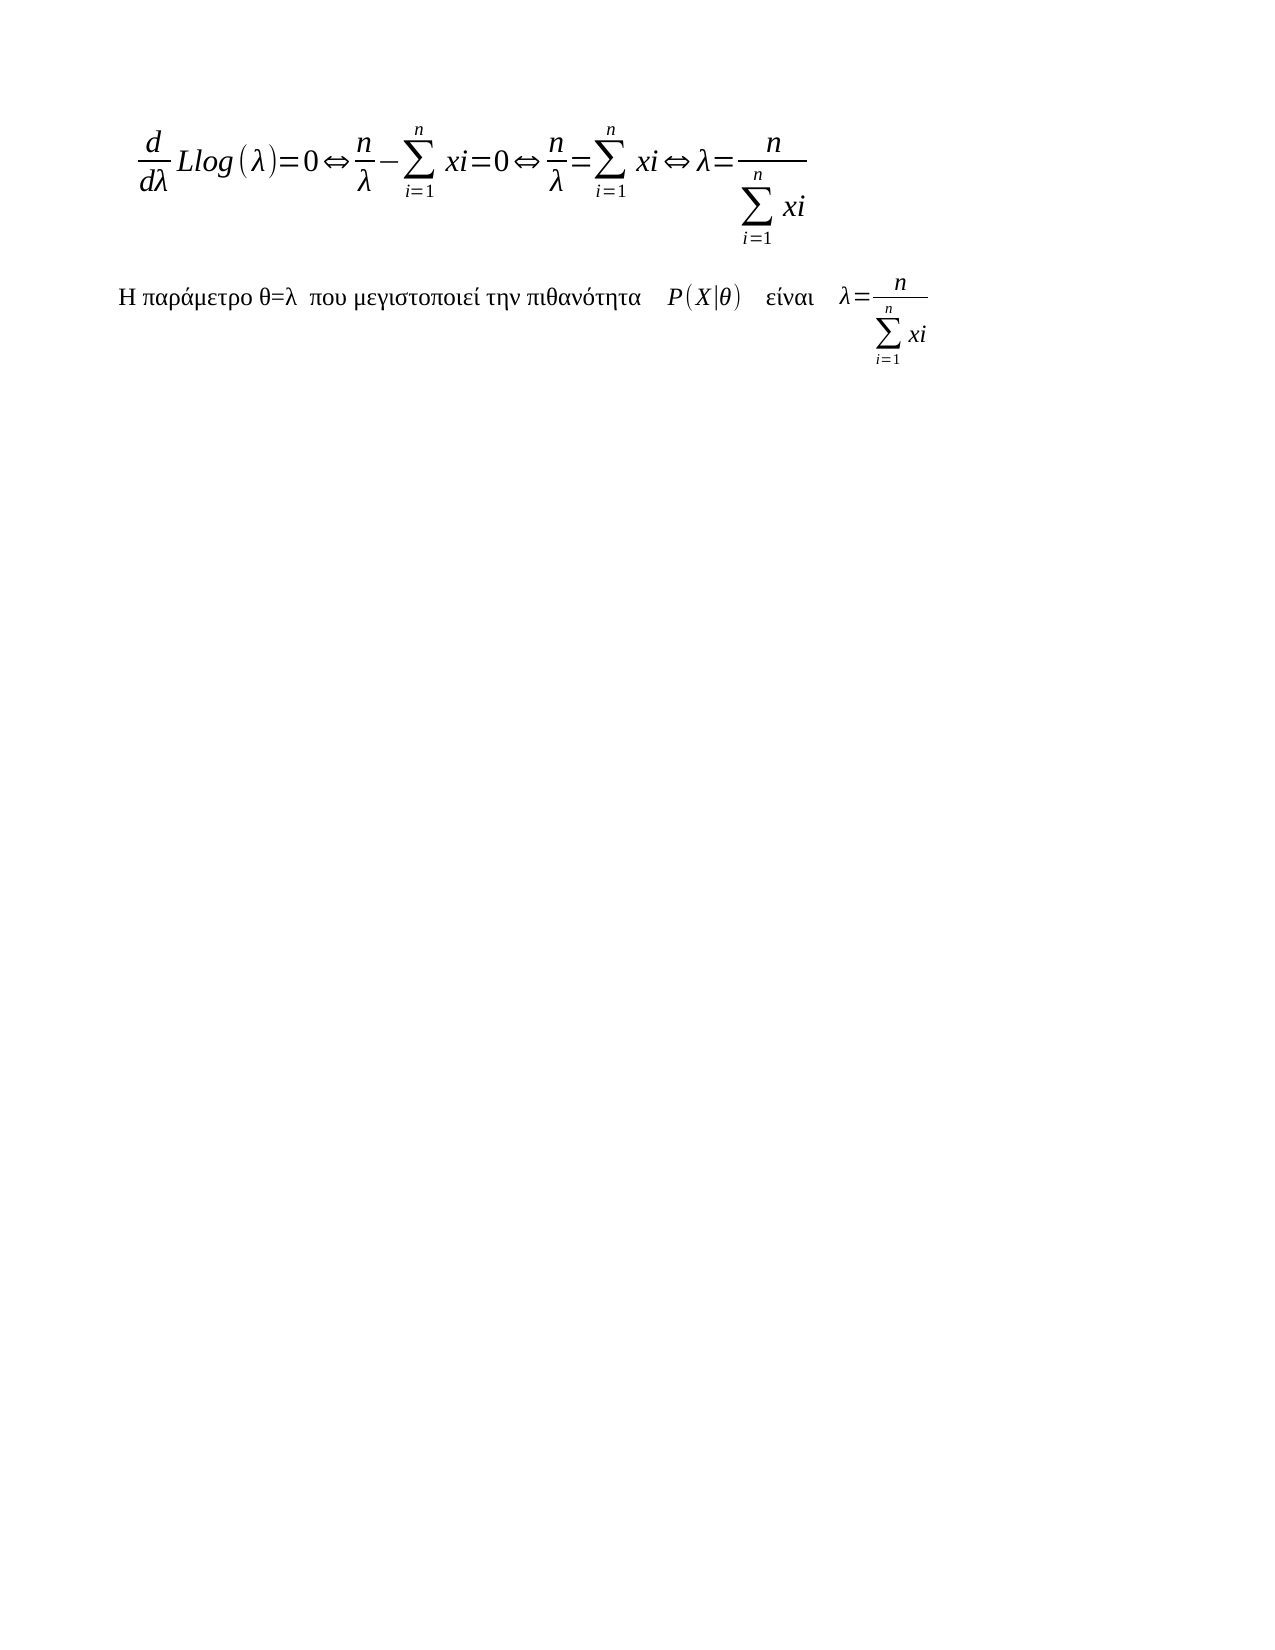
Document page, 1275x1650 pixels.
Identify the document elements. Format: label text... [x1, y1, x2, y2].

text Η παράμετρο θ=λ που μεγιστοποιεί την πιθανότητα είναι [118, 268, 1157, 367]
